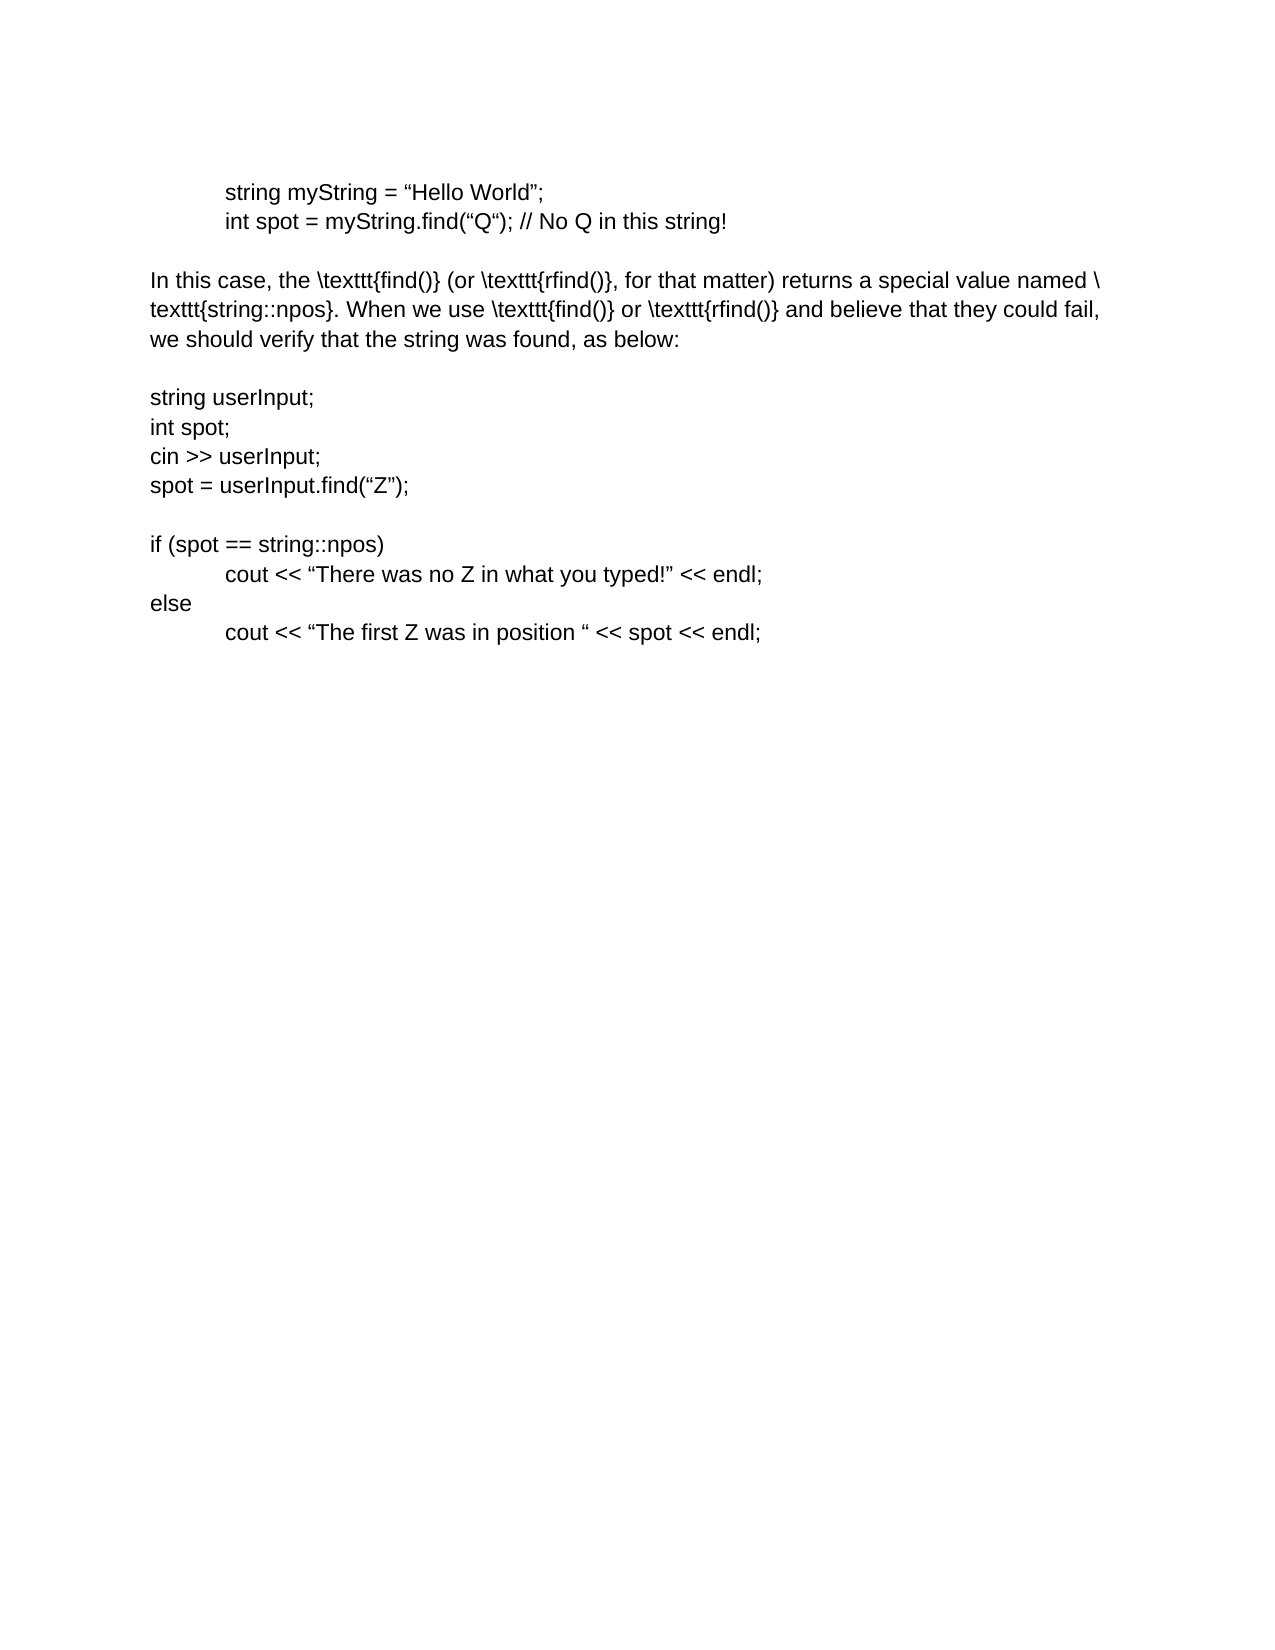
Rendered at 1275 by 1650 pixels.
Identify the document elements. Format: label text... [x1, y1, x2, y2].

text cin >> userInput; [150, 444, 1125, 469]
text else [150, 591, 1125, 616]
text In this case, the \texttt{find()} (or \texttt{rfind()}, for that matter) returns a special value named \texttt{string::npos}. When we use \texttt{find()} or \texttt{rfind()} and believe that they could fail, we should verify that the string was found, as below: [150, 267, 1125, 352]
text if (spot == string::npos) [150, 532, 1125, 557]
text int spot = myString.find(“Q“); // No Q in this string! [150, 209, 1125, 234]
text spot = userInput.find(“Z”); [150, 473, 1125, 499]
text cout << “The first Z was in position “ << spot << endl; [150, 620, 1125, 646]
text string myString = “Hello World”; [150, 179, 1125, 205]
text string userInput; [150, 385, 1125, 411]
text cout << “There was no Z in what you typed!” << endl; [150, 561, 1125, 587]
text int spot; [150, 414, 1125, 440]
